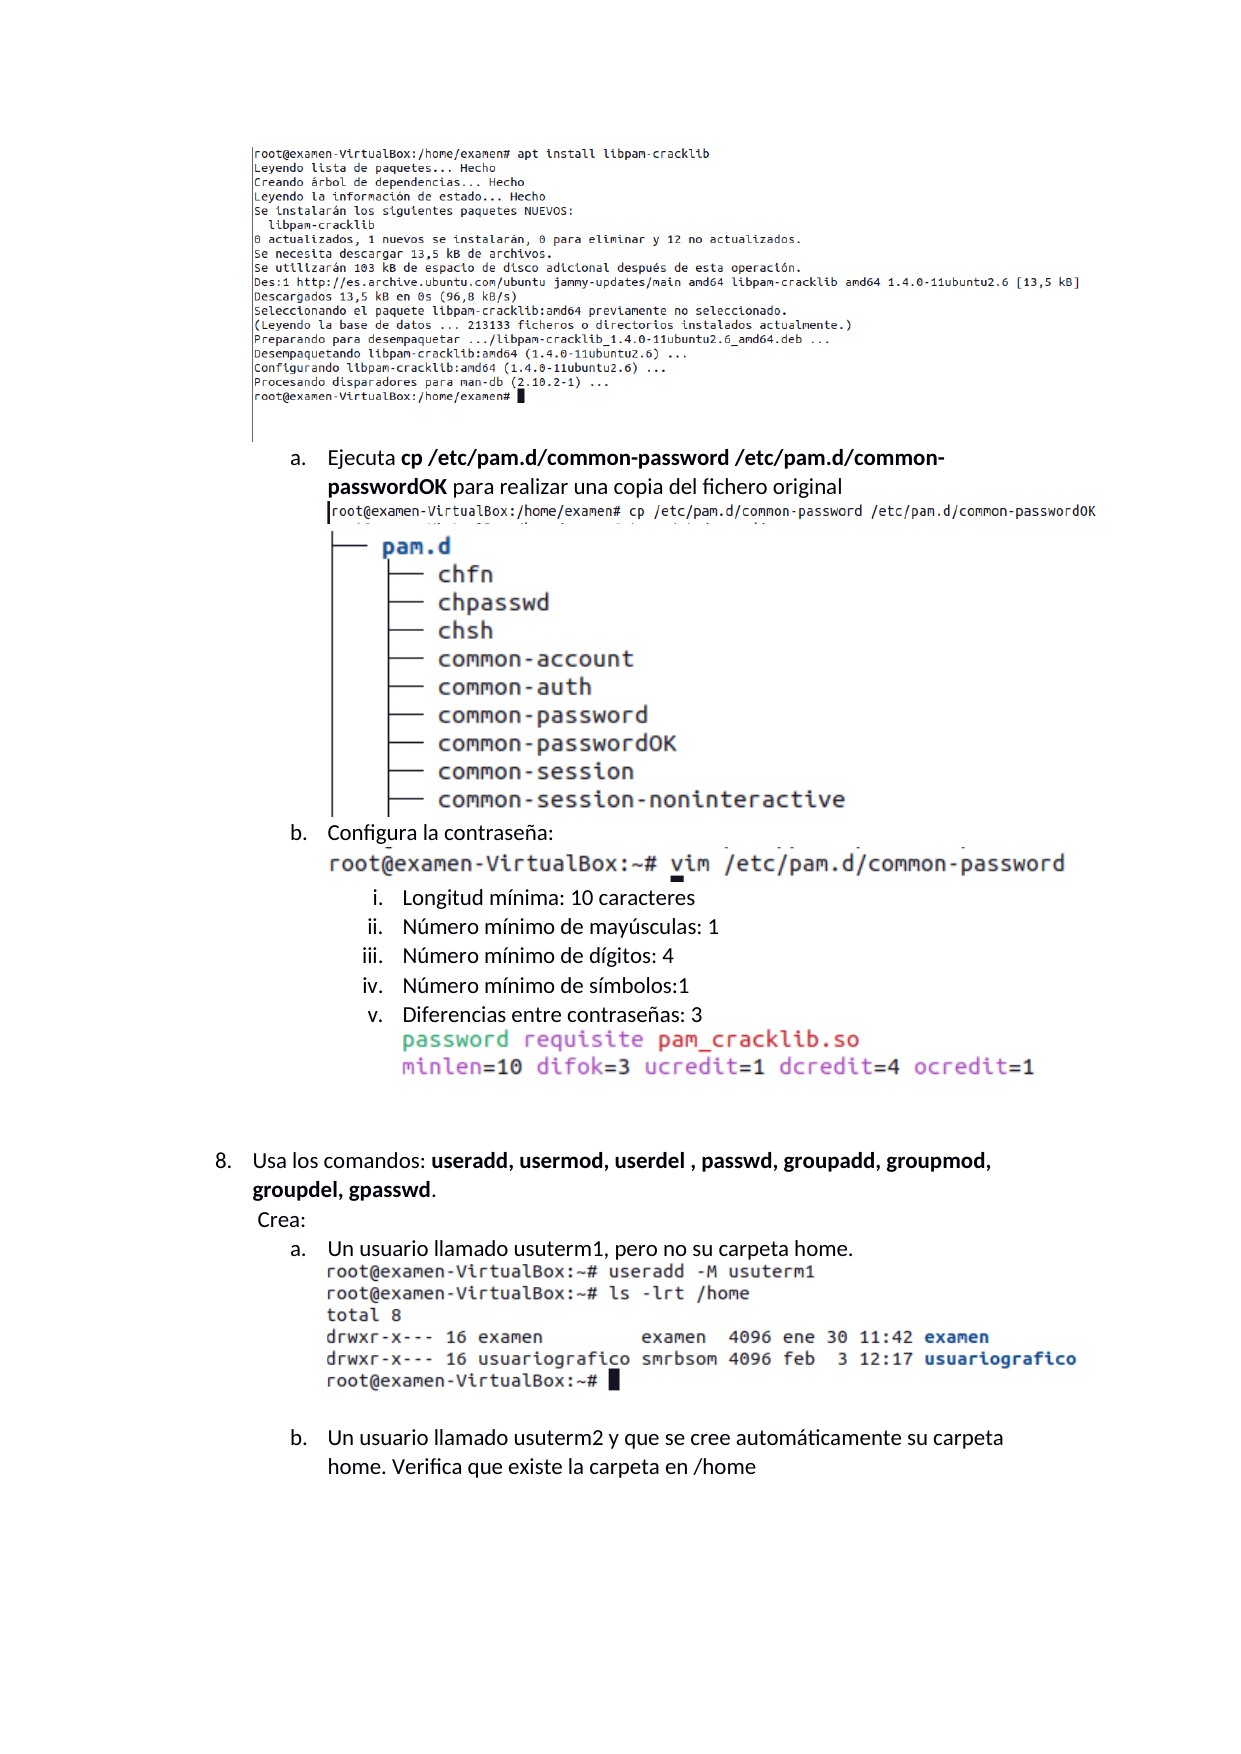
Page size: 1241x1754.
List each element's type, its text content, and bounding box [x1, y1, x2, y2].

list Diferencias entre contraseñas: 3 [383, 1000, 1063, 1028]
list Número mínimo de mayúsculas: 1 [383, 912, 1063, 940]
picture [402, 1029, 1082, 1082]
picture [327, 501, 1101, 524]
list Un usuario llamado usuterm1, pero no su carpeta home. [290, 1234, 1063, 1262]
list Número mínimo de dígitos: 4 [383, 941, 1063, 969]
list Un usuario llamado usuterm2 y que se cree automáticamente su carpeta home. Verifica que existe la carpeta en /home [290, 1423, 1063, 1480]
list Ejecuta cp /etc/pam.d/common-password /etc/pam.d/common-passwordOK para realizar una copia del fichero original [290, 443, 1063, 500]
list Número mínimo de símbolos:1 [383, 971, 1063, 999]
picture [327, 531, 887, 817]
list Longitud mínima: 10 caracteres [383, 883, 1063, 911]
list Crea: [252, 1205, 1063, 1233]
list Configura la contraseña: [290, 818, 1063, 846]
picture [252, 147, 1101, 442]
list Usa los comandos: useradd, usermod, userdel , passwd, groupadd, groupmod, groupdel, gpasswd. [215, 1146, 1063, 1203]
picture [327, 1263, 1101, 1422]
picture [327, 847, 1101, 882]
